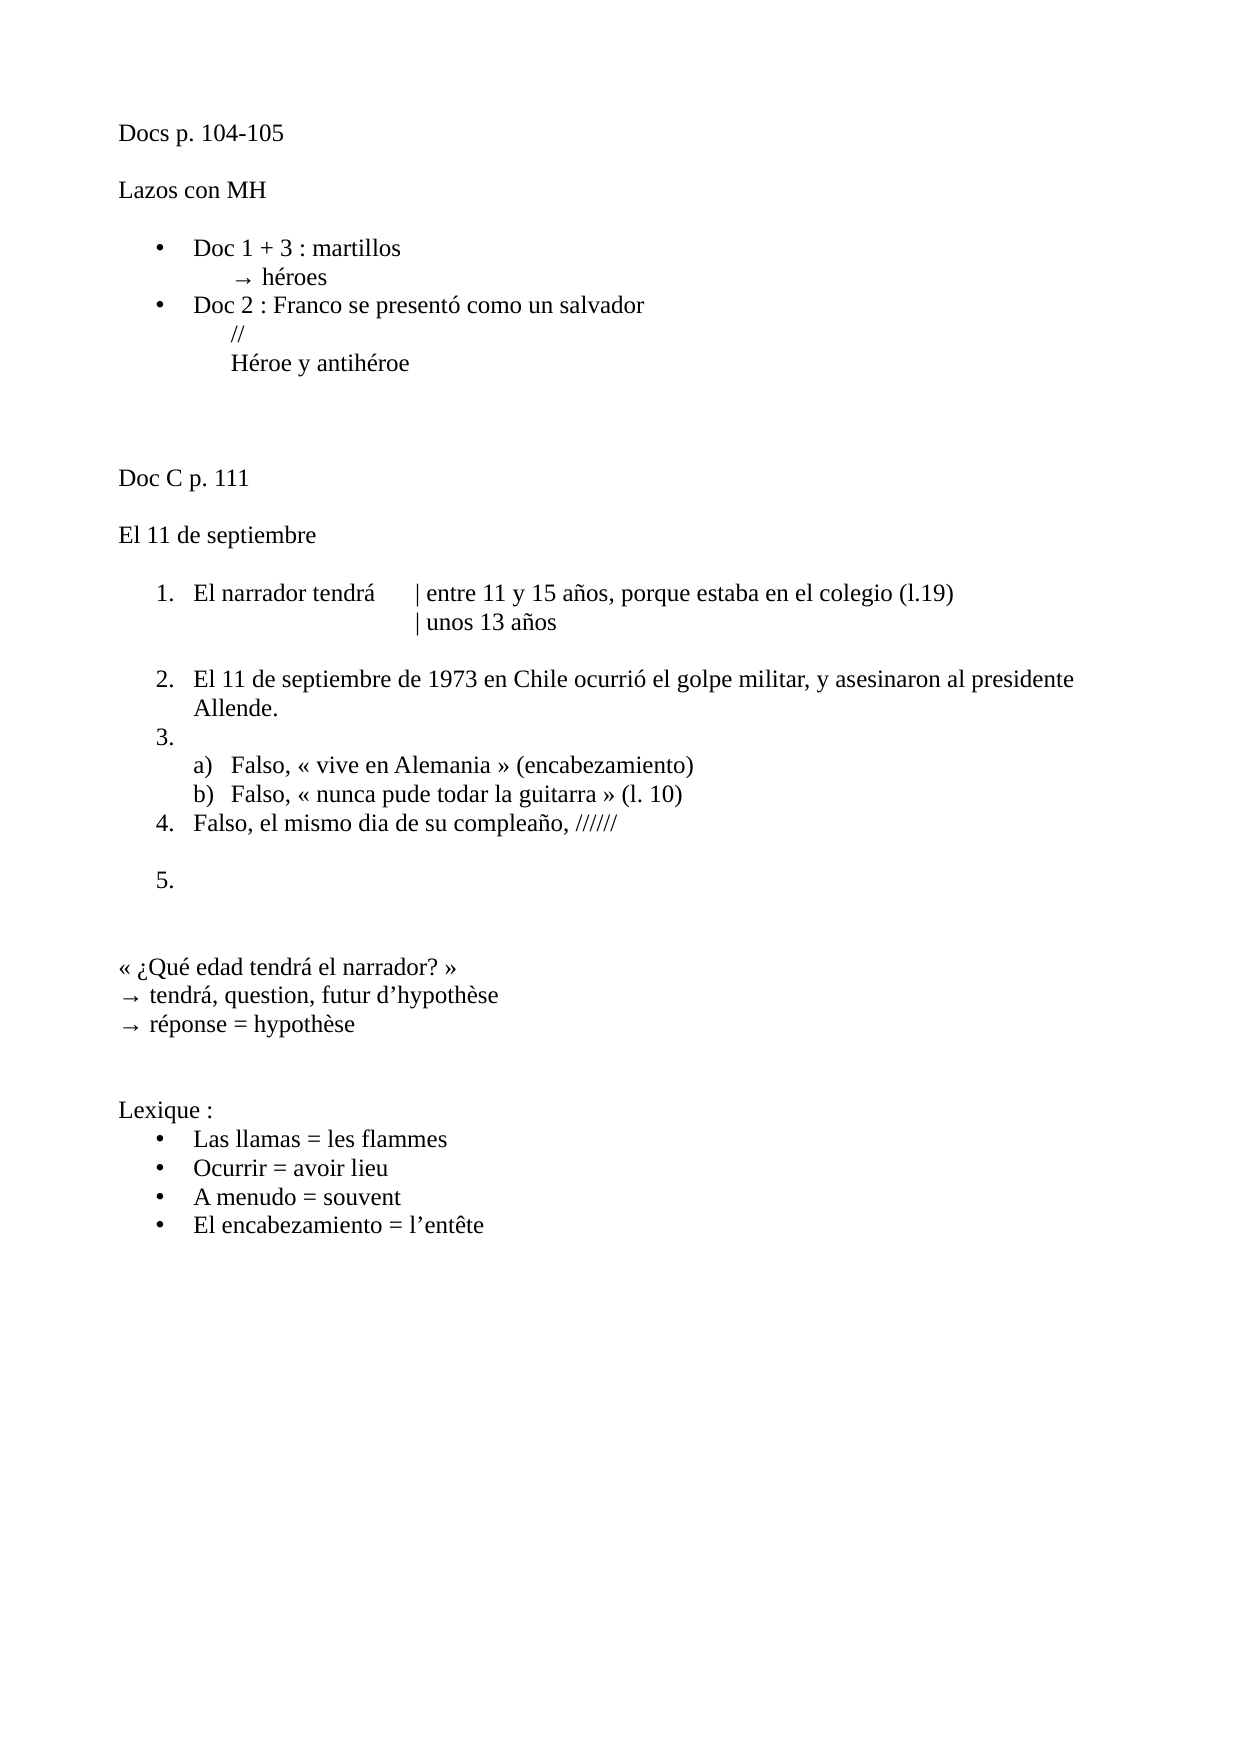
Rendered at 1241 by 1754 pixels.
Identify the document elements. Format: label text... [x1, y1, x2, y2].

list Doc 2 : Franco se presentó como un salvador [156, 291, 1122, 319]
list // [193, 319, 1122, 348]
list Doc 1 + 3 : martillos [156, 233, 1122, 262]
list Las llamas = les flammes [156, 1124, 1122, 1153]
list Falso, « nunca pude todar la guitarra » (l. 10) [193, 779, 1122, 808]
text Lazos con MH [118, 176, 1122, 204]
text Lexique : [118, 1096, 1122, 1124]
list El narrador tendrá | entre 11 y 15 años, porque estaba en el colegio (l.19) [156, 578, 1122, 607]
list Falso, « vive en Alemania » (encabezamiento) [193, 751, 1122, 779]
list El encabezamiento = l’entête [156, 1211, 1122, 1239]
text El 11 de septiembre [118, 521, 1122, 549]
text Doc C p. 111 [118, 463, 1122, 492]
list Ocurrir = avoir lieu [156, 1153, 1122, 1182]
text → réponse = hypothèse [118, 1009, 1122, 1038]
list Héroe y antihéroe [193, 348, 1122, 377]
list | unos 13 años [156, 607, 1122, 636]
text Docs p. 104-105 [118, 118, 1122, 147]
text → tendrá, question, futur d’hypothèse [118, 981, 1122, 1009]
text « ¿Qué edad tendrá el narrador? » [118, 952, 1122, 981]
list A menudo = souvent [156, 1182, 1122, 1211]
list Falso, el mismo dia de su compleaño, ////// [156, 808, 1122, 837]
list El 11 de septiembre de 1973 en Chile ocurrió el golpe militar, y asesinaron al presidente Allende. [156, 664, 1122, 722]
list → héroes [193, 262, 1122, 291]
